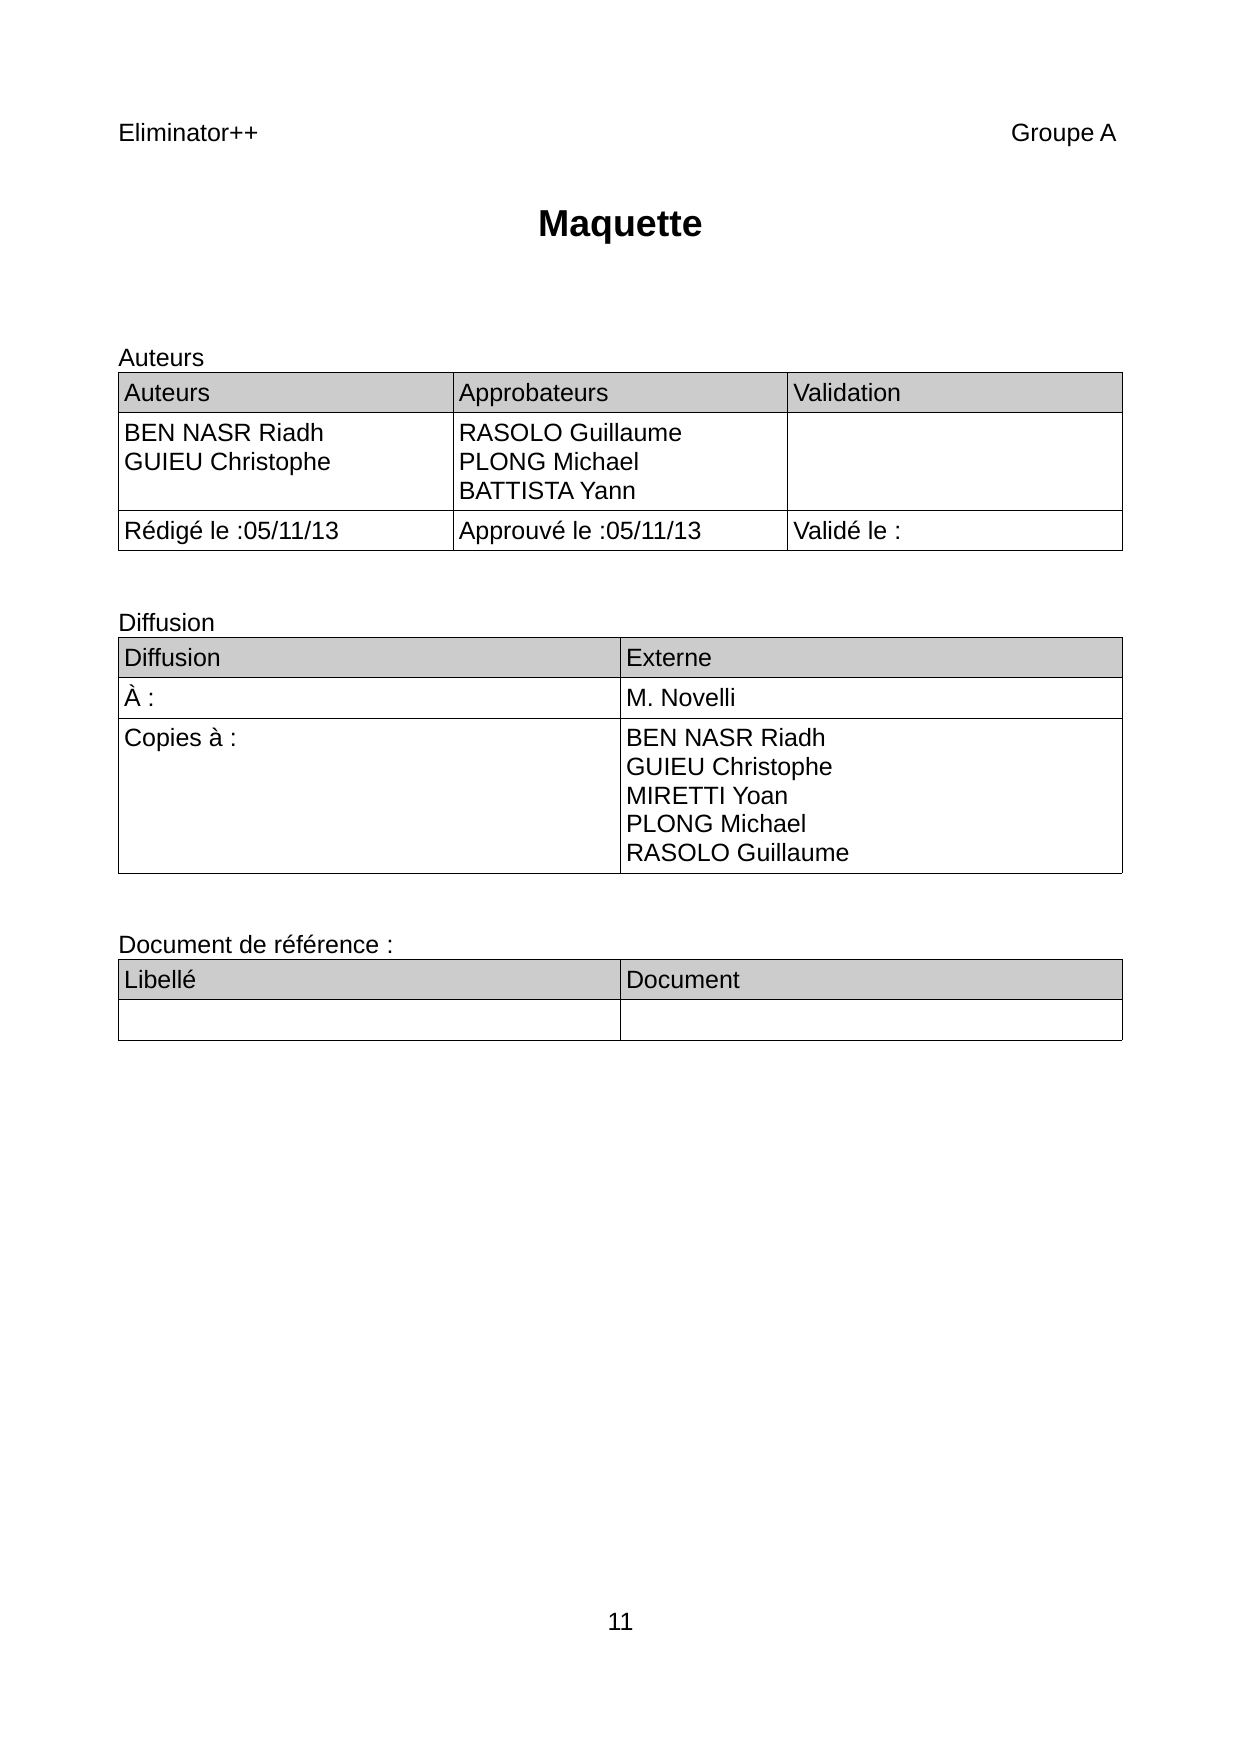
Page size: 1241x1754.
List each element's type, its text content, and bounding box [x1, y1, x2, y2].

subtitle Maquette [118, 201, 1122, 244]
table_cell Validé le : [788, 511, 1122, 550]
table_cell À : [119, 678, 620, 717]
table_cell [621, 1000, 1122, 1040]
table_cell RASOLO Guillaume PLONG Michael BATTISTA Yann [454, 413, 787, 510]
table_cell M. Novelli [621, 678, 1122, 717]
table_cell Rédigé le :05/11/13 [119, 511, 453, 550]
table_cell Copies à : [119, 719, 620, 873]
table_header Libellé [119, 960, 620, 999]
table_header Approbateurs [454, 373, 787, 412]
table_header Document [621, 960, 1122, 999]
text Auteurs [118, 343, 1122, 372]
table_cell BEN NASR Riadh GUIEU Christophe MIRETTI Yoan PLONG Michael RASOLO Guillaume [621, 719, 1122, 873]
table_header Externe [621, 638, 1122, 677]
table_cell BEN NASR Riadh GUIEU Christophe [119, 413, 453, 510]
table_cell Approuvé le :05/11/13 [454, 511, 787, 550]
text Document de référence : [118, 930, 1122, 959]
table_cell [119, 1000, 620, 1040]
table_cell [788, 413, 1122, 510]
table_header Auteurs [119, 373, 453, 412]
text Diffusion [118, 608, 1122, 637]
table_header Diffusion [119, 638, 620, 677]
table_header Validation [788, 373, 1122, 412]
